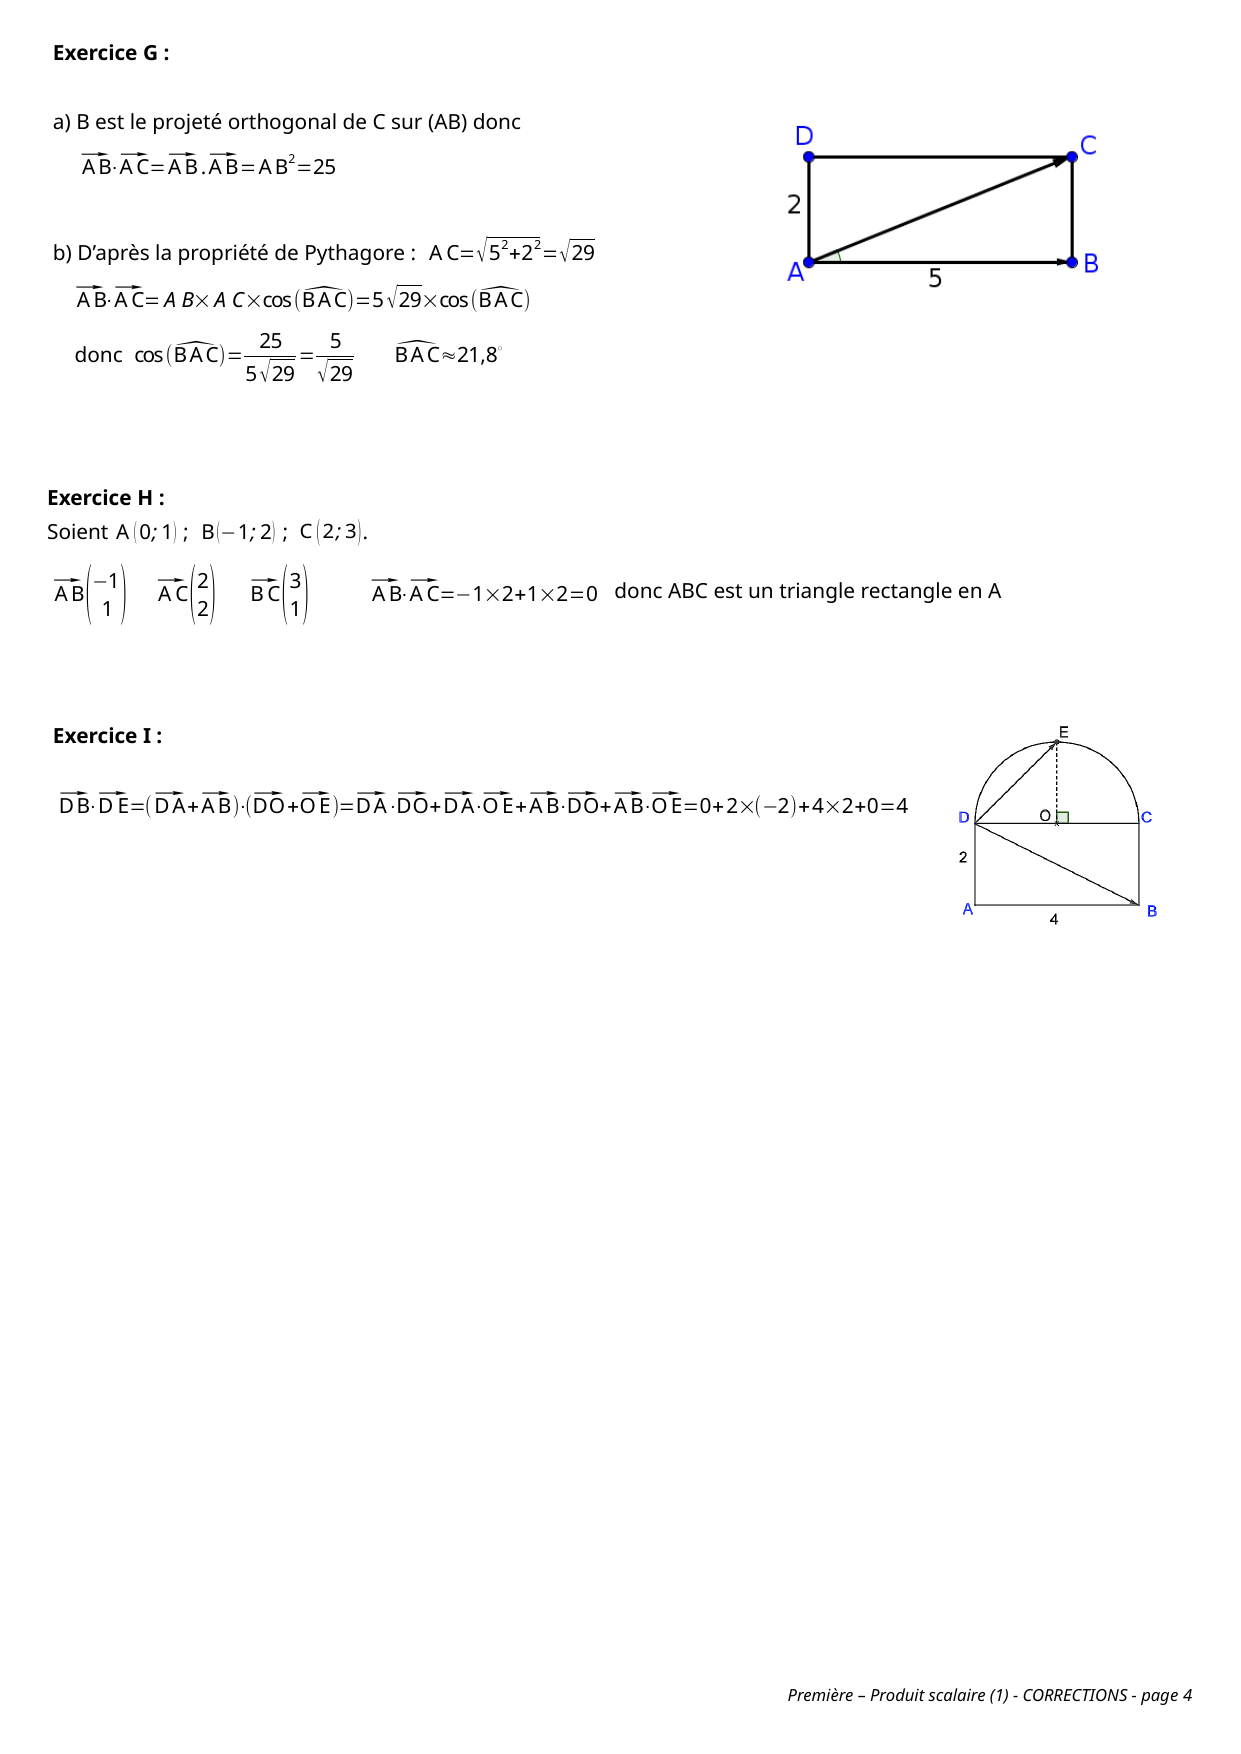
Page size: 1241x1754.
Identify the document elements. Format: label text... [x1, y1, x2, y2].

table_header [915, 715, 1194, 939]
picture [761, 107, 1118, 302]
text donc ABC est un triangle rectangle en A [47, 560, 1194, 628]
text Soient ; ; . [47, 517, 1194, 548]
table_header Exercice G : a) B est le projeté orthogonal de C sur (AB) donc b) D’après la propriété de Pythagore : donc [47, 33, 755, 448]
table_header [755, 33, 1194, 448]
table_header Exercice I : [47, 715, 915, 939]
picture [948, 721, 1162, 934]
text Exercice H : [47, 483, 1194, 511]
